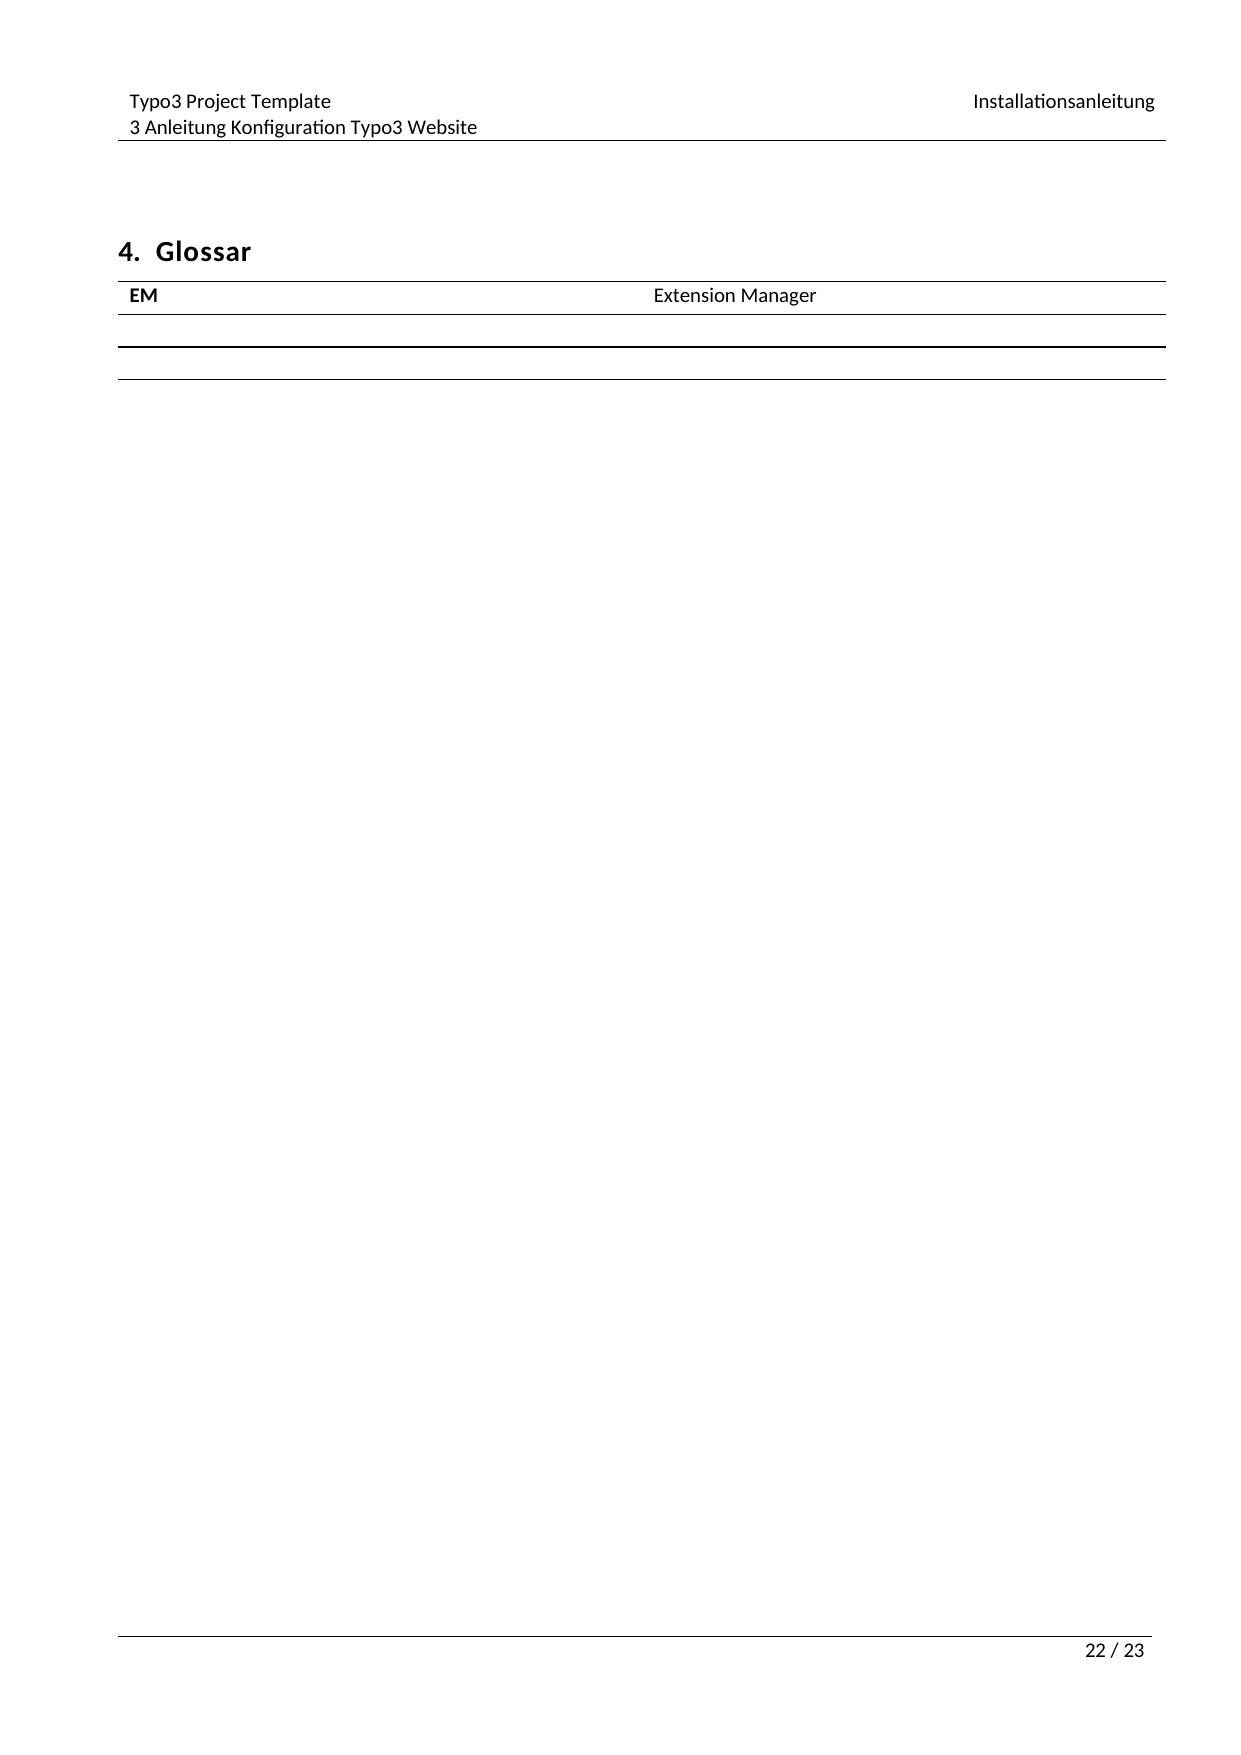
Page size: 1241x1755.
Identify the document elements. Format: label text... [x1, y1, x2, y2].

table_cell [642, 348, 1166, 379]
table_header EM [118, 282, 642, 314]
table_cell [118, 315, 642, 346]
subtitle Glossar [118, 233, 1152, 268]
table_cell [642, 315, 1166, 346]
table_header Extension Manager [642, 282, 1166, 314]
table_cell [118, 348, 642, 379]
